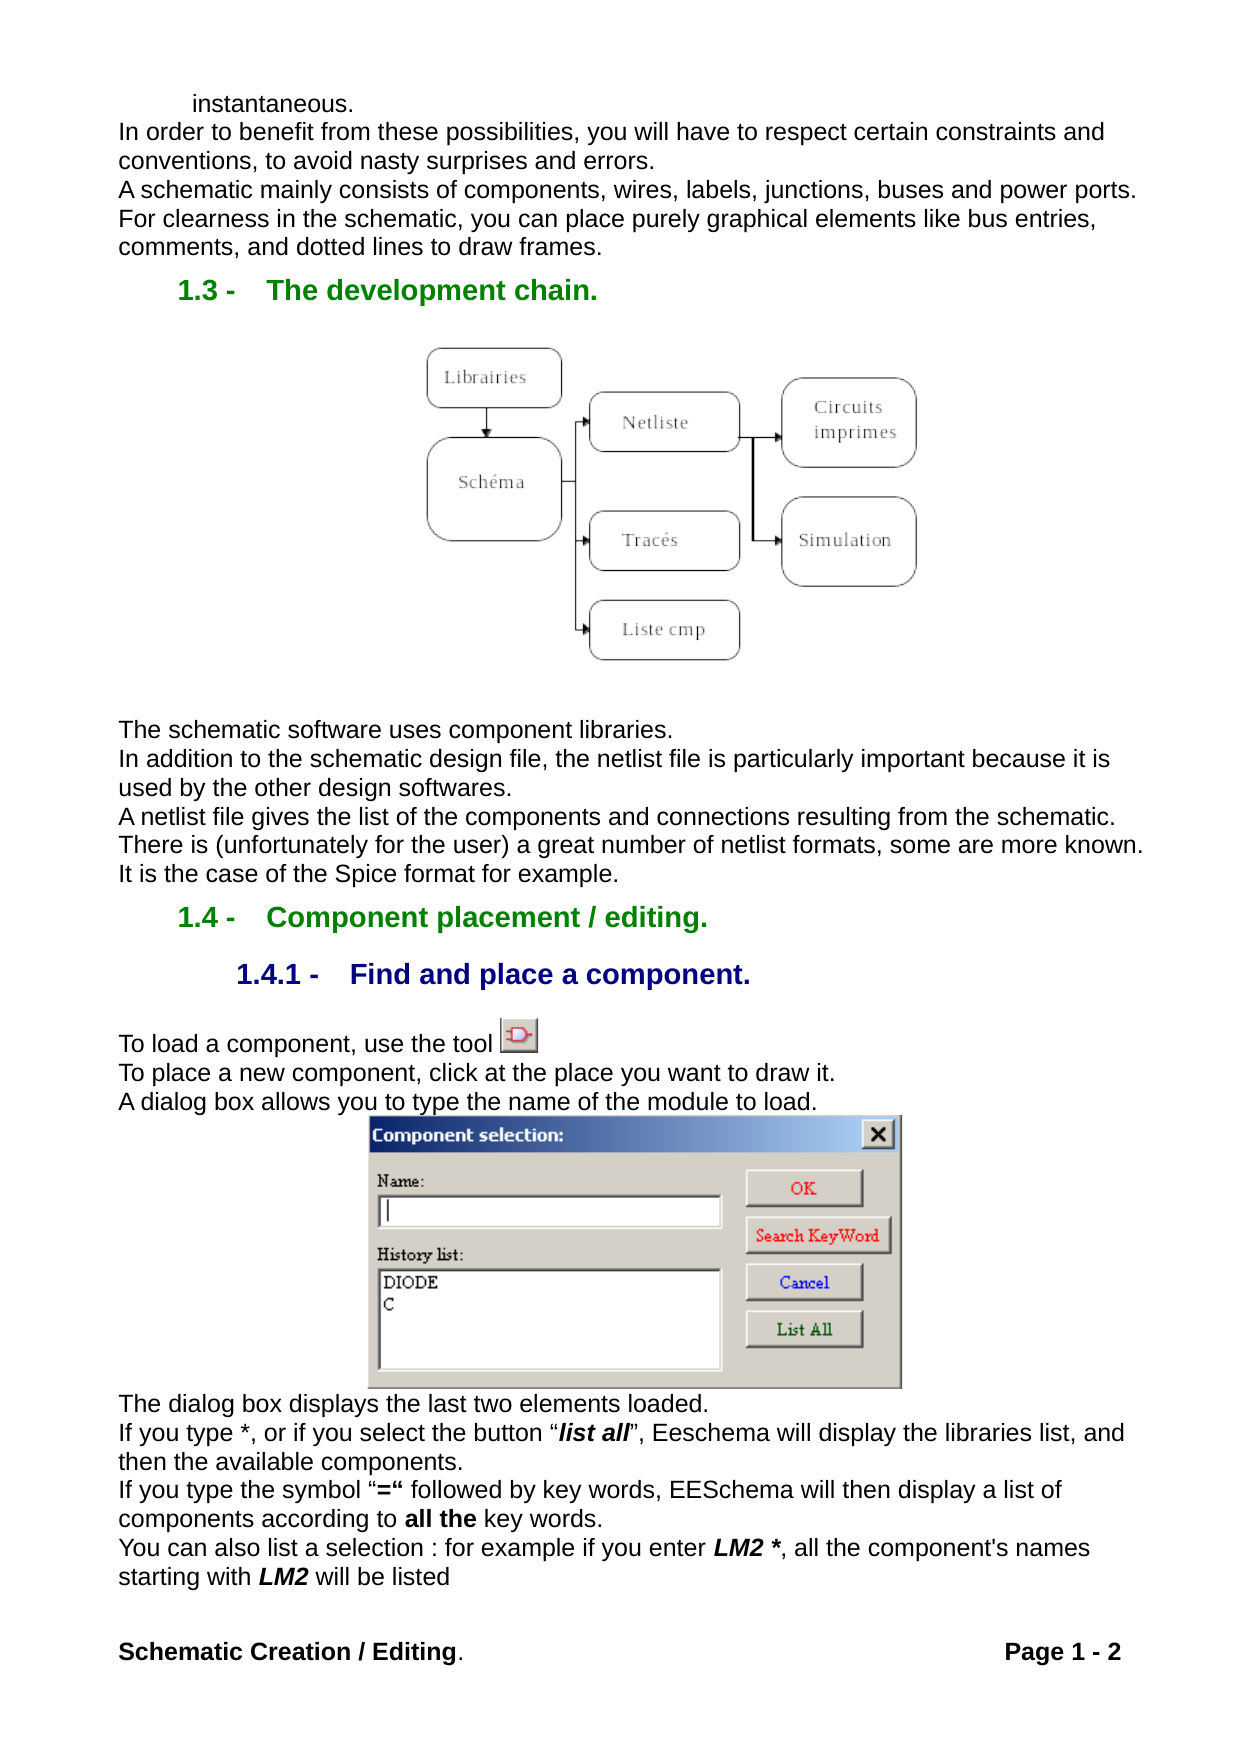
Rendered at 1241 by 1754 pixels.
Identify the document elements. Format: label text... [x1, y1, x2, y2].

text In addition to the schematic design file, the netlist file is particularly important because it is used by the other design softwares. [118, 744, 1152, 802]
text The schematic software uses component libraries. [118, 715, 1152, 744]
text A netlist file gives the list of the components and connections resulting from the schematic. [118, 802, 1152, 830]
text To load a component, use the tool [118, 1019, 1152, 1058]
text To place a new component, click at the place you want to draw it. [118, 1058, 1152, 1087]
text If you type *, or if you select the button “list all”, Eeschema will display the libraries list, and then the available components. [118, 1418, 1152, 1475]
picture [500, 1018, 539, 1053]
text If you type the symbol “=“ followed by key words, EESchema will then display a list of components according to all the key words. [118, 1475, 1152, 1533]
text In order to benefit from these possibilities, you will have to respect certain constraints and conventions, to avoid nasty surprises and errors. [118, 117, 1152, 175]
subtitle Find and place a component. [236, 957, 1152, 990]
picture [367, 1115, 903, 1389]
subtitle The development chain. [177, 273, 1152, 306]
list instantaneous. [162, 88, 1152, 117]
text You can also list a selection : for example if you enter LM2 *, all the component's names starting with LM2 will be listed [118, 1533, 1152, 1590]
text The dialog box displays the last two elements loaded. [118, 1389, 1152, 1418]
text A schematic mainly consists of components, wires, labels, junctions, buses and power ports. [118, 175, 1152, 203]
text A dialog box allows you to type the name of the module to load. [118, 1087, 1152, 1116]
text For clearness in the schematic, you can place purely graphical elements like bus entries, comments, and dotted lines to draw frames. [118, 203, 1152, 261]
text There is (unfortunately for the user) a great number of netlist formats, some are more known. It is the case of the Spice format for example. [118, 830, 1152, 888]
subtitle Component placement / editing. [177, 899, 1152, 933]
